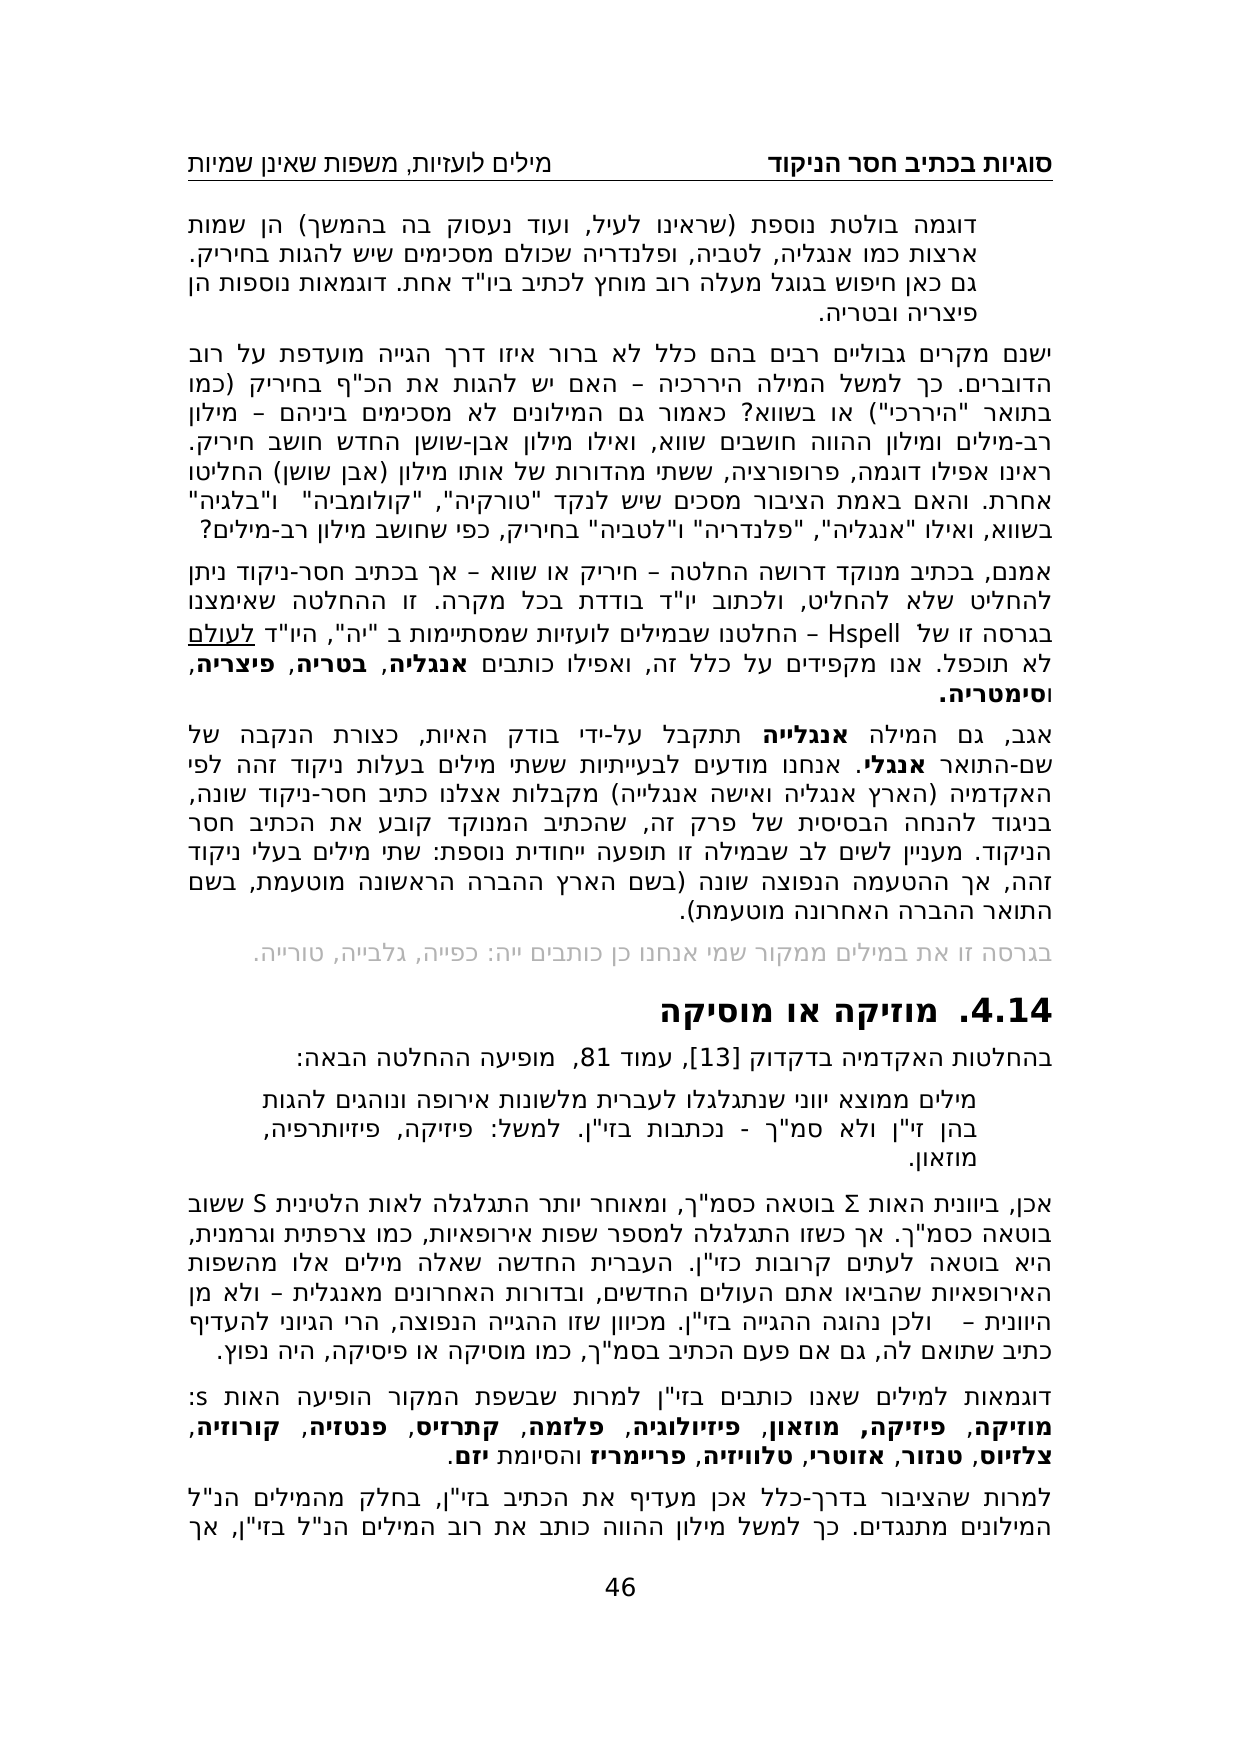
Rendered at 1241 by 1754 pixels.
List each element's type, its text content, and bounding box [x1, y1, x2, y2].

list דוגמה בולטת נוספת (שראינו לעיל, ועוד נעסוק בה בהמשך) הן שמות ארצות כמו אנגליה, לטביה, ופלנדריה שכולם מסכימים שיש להגות בחיריק. גם כאן חיפוש בגוגל מעלה רוב מוחץ לכתיב ביו"ד אחת. דוגמאות נוספות הן פיצריה ובטריה. [187, 210, 1016, 327]
text אגב, גם המילה אנגלייה תתקבל על-ידי בודק האיות, כצורת הנקבה של שם-התואר אנגלי. אנחנו מודעים לבעייתיות ששתי מילים בעלות ניקוד זהה לפי האקדמיה (הארץ אנגליה ואישה אנגלייה) מקבלות אצלנו כתיב חסר-ניקוד שונה, בניגוד להנחה הבסיסית של פרק זה, שהכתיב המנוקד קובע את הכתיב חסר הניקוד. מעניין לשים לב שבמילה זו תופעה ייחודית נוספת: שתי מילים בעלי ניקוד זהה, אך ההטעמה הנפוצה שונה (בשם הארץ ההברה הראשונה מוטעמת, בשם התואר ההברה האחרונה מוטעמת). [187, 721, 1053, 925]
text מילים ממוצא יווני שנתגלגלו לעברית מלשונות אירופה ונוהגים להגות בהן זי"ן ולא סמ"ך - נכתבות בזי"ן. למשל: פיזיקה, פיזיותרפיה, מוזאון. [262, 1085, 978, 1173]
text דוגמאות למילים שאנו כותבים בזי"ן למרות שבשפת המקור הופיעה האות s: מוזיקה, פיזיקה, מוזאון, פיזיולוגיה, פלזמה, קתרזיס, פנטזיה, קורוזיה, צלזיוס, טנזור, אזוטרי, טלוויזיה, פריימריז והסיומת יזם. [187, 1378, 1053, 1471]
text אכן, ביוונית האות Σ בוטאה כסמ"ך, ומאוחר יותר התגלגלה לאות הלטינית S ששוב בוטאה כסמ"ך. אך כשזו התגלגלה למספר שפות אירופאיות, כמו צרפתית וגרמנית, היא בוטאה לעתים קרובות כזי"ן. העברית החדשה שאלה מילים אלו מהשפות האירופאיות שהביאו אתם העולים החדשים, ובדורות האחרונים מאנגלית – ולא מן היוונית – ולכן נהוגה ההגייה בזי"ן. מכיוון שזו ההגייה הנפוצה, הרי הגיוני להעדיף כתיב שתואם לה, גם אם פעם הכתיב בסמ"ך, כמו מוסיקה או פיסיקה, היה נפוץ. [187, 1185, 1053, 1366]
text בגרסה זו את במילים ממקור שמי אנחנו כן כותבים ייה: כפייה, גלבייה, טורייה. [187, 938, 1053, 967]
text ישנם מקרים גבוליים רבים בהם כלל לא ברור איזו דרך הגייה מועדפת על רוב הדוברים. כך למשל המילה היררכיה – האם יש להגות את הכ"ף בחיריק (כמו בתואר "היררכי") או בשווא? כאמור גם המילונים לא מסכימים ביניהם – מילון רב-מילים ומילון ההווה חושבים שווא, ואילו מילון אבן-שושן החדש חושב חיריק. ראינו אפילו דוגמה, פרופורציה, ששתי מהדורות של אותו מילון (אבן שושן) החליטו אחרת. והאם באמת הציבור מסכים שיש לנקד "טורקיה", "קולומביה" ו"בלגיה" בשווא, ואילו "אנגליה", "פלנדריה" ו"לטביה" בחיריק, כפי שחושב מילון רב-מילים? [187, 339, 1053, 544]
text למרות שהציבור בדרך-כלל אכן מעדיף את הכתיב בזי"ן, בחלק מהמילים הנ"ל המילונים מתנגדים. כך למשל מילון ההווה כותב את רוב המילים הנ"ל בזי"ן, אך פלסמה וקתרסיס בסמ"ך. לדעתנו, השאלה היחידה שצריכה להישאל בבואנו להחליט על כתיבת סמ"ך מול זי"ן היא מה היא ההגייה הנפוצה היום, ואין עוררין שההגייה הנפוצה היום היא, למשל, פלזמה ולא פלסמה. אגב, מעניין שהמילים פלזמה ופלסטיק נוצרו מאותה מילה יוונית πλάσσειν, פועל שמשמעותו לעצב, אך המילה פלזמה הגיעה לאנגלית דרך גרמנית (בה ה s נהגית כזי"ן) ואילו פלסטיק הגיעה לאנגלית דרך לטינית (בה ה s נהגית כסמ"ך). דוגמה נוספת הן המילים פנטזיה ופנטסטי, שתיהן מאותו מילה מקורית, אך הראשונה נהגית (ולכן נכתבת) בזי"ן, ואילו השנייה בסמ"ך. [187, 1483, 1053, 1542]
text בהחלטות האקדמיה בדקדוק [13], עמוד 81, מופיעה ההחלטה הבאה: [187, 1043, 1053, 1072]
text אמנם, בכתיב מנוקד דרושה החלטה – חיריק או שווא – אך בכתיב חסר-ניקוד ניתן להחליט שלא להחליט, ולכתוב יו"ד בודדת בכל מקרה. זו ההחלטה שאימצנו בגרסה זו של ׁHspell – החלטנו שבמילים לועזיות שמסתיימות ב "יה", היו"ד לעולם לא תוכפל. אנו מקפידים על כלל זה, ואפילו כותבים אנגליה, בטריה, פיצריה, וסימטריה. [187, 557, 1053, 708]
subtitle מוזיקה או מוסיקה [187, 992, 1053, 1031]
